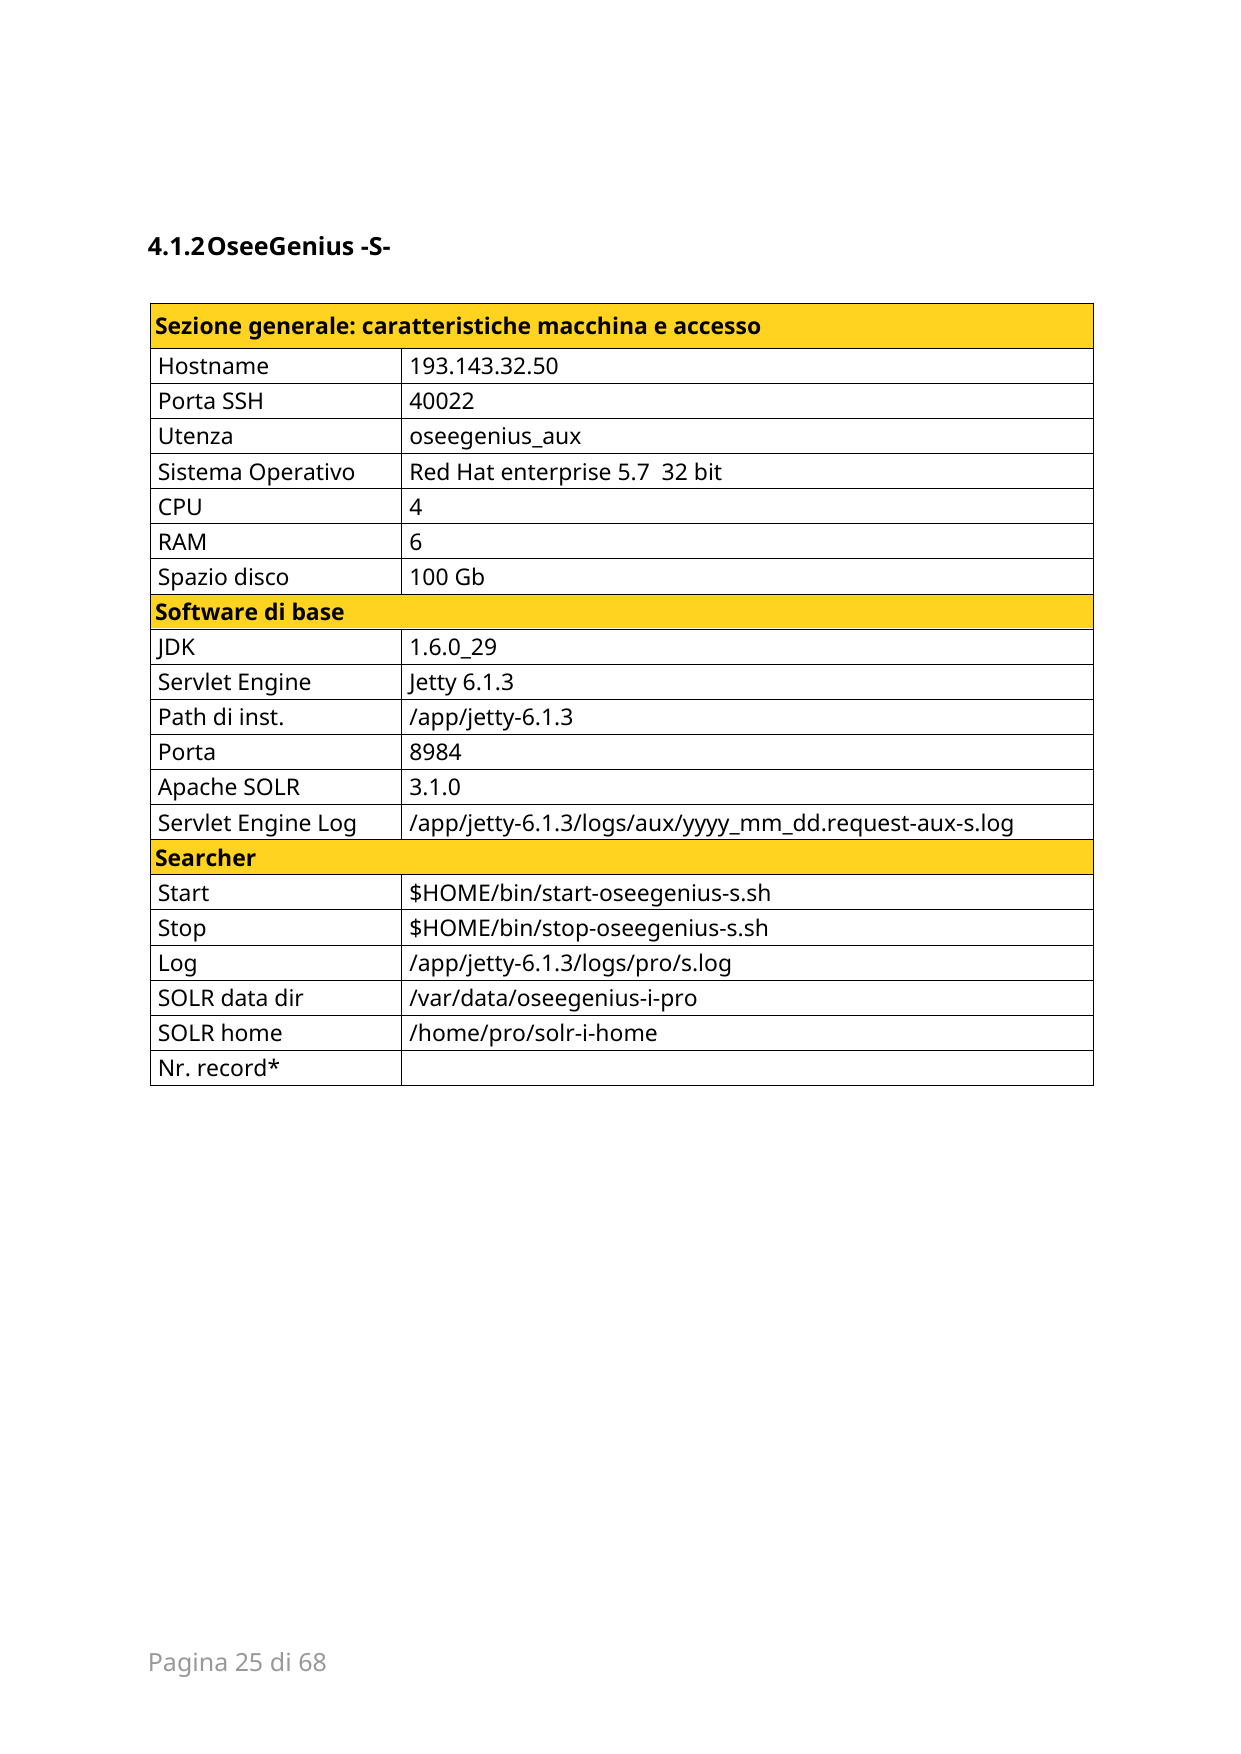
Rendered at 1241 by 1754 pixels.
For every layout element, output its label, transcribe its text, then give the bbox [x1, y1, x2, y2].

table_cell $HOME/bin/stop-oseegenius-s.sh [402, 910, 1093, 944]
table_cell 1.6.0_29 [402, 630, 1093, 664]
table_cell Jetty 6.1.3 [402, 665, 1093, 699]
table_cell /app/jetty-6.1.3/logs/pro/s.log [402, 946, 1093, 979]
table_cell [402, 1051, 1093, 1085]
table_cell /home/pro/solr-i-home [402, 1016, 1093, 1050]
table_cell Searcher [151, 840, 1093, 874]
table_cell 193.143.32.50 [402, 349, 1093, 383]
table_cell Porta [151, 735, 401, 769]
table_cell oseegenius_aux [402, 419, 1093, 453]
table_cell 8984 [402, 735, 1093, 769]
table_cell Apache SOLR [151, 770, 401, 804]
table_cell Start [151, 875, 401, 909]
table_cell Hostname [151, 349, 401, 383]
table_cell SOLR data dir [151, 981, 401, 1015]
subtitle OseeGenius -S- [148, 228, 1093, 263]
table_cell /var/data/oseegenius-i-pro [402, 981, 1093, 1015]
table_cell Sistema Operativo [151, 454, 401, 488]
table_cell JDK [151, 630, 401, 664]
table_cell Nr. record* [151, 1051, 401, 1085]
table_cell 6 [402, 524, 1093, 558]
table_cell Log [151, 946, 401, 979]
table_cell 100 Gb [402, 559, 1093, 593]
table_cell Servlet Engine [151, 665, 401, 699]
table_cell Stop [151, 910, 401, 944]
table_cell RAM [151, 524, 401, 558]
table_cell Servlet Engine Log [151, 805, 401, 839]
table_cell Porta SSH [151, 384, 401, 418]
table_cell Utenza [151, 419, 401, 453]
table_header Sezione generale: caratteristiche macchina e accesso [151, 304, 1093, 348]
table_cell SOLR home [151, 1016, 401, 1050]
table_cell Spazio disco [151, 559, 401, 593]
table_cell 40022 [402, 384, 1093, 418]
table_cell Path di inst. [151, 700, 401, 734]
table_cell 3.1.0 [402, 770, 1093, 804]
table_cell Software di base [151, 595, 1093, 628]
table_cell /app/jetty-6.1.3 [402, 700, 1093, 734]
table_cell $HOME/bin/start-oseegenius-s.sh [402, 875, 1093, 909]
table_cell Red Hat enterprise 5.7 32 bit [402, 454, 1093, 488]
table_cell 4 [402, 489, 1093, 523]
table_cell CPU [151, 489, 401, 523]
table_cell /app/jetty-6.1.3/logs/aux/yyyy_mm_dd.request-aux-s.log [402, 805, 1093, 839]
